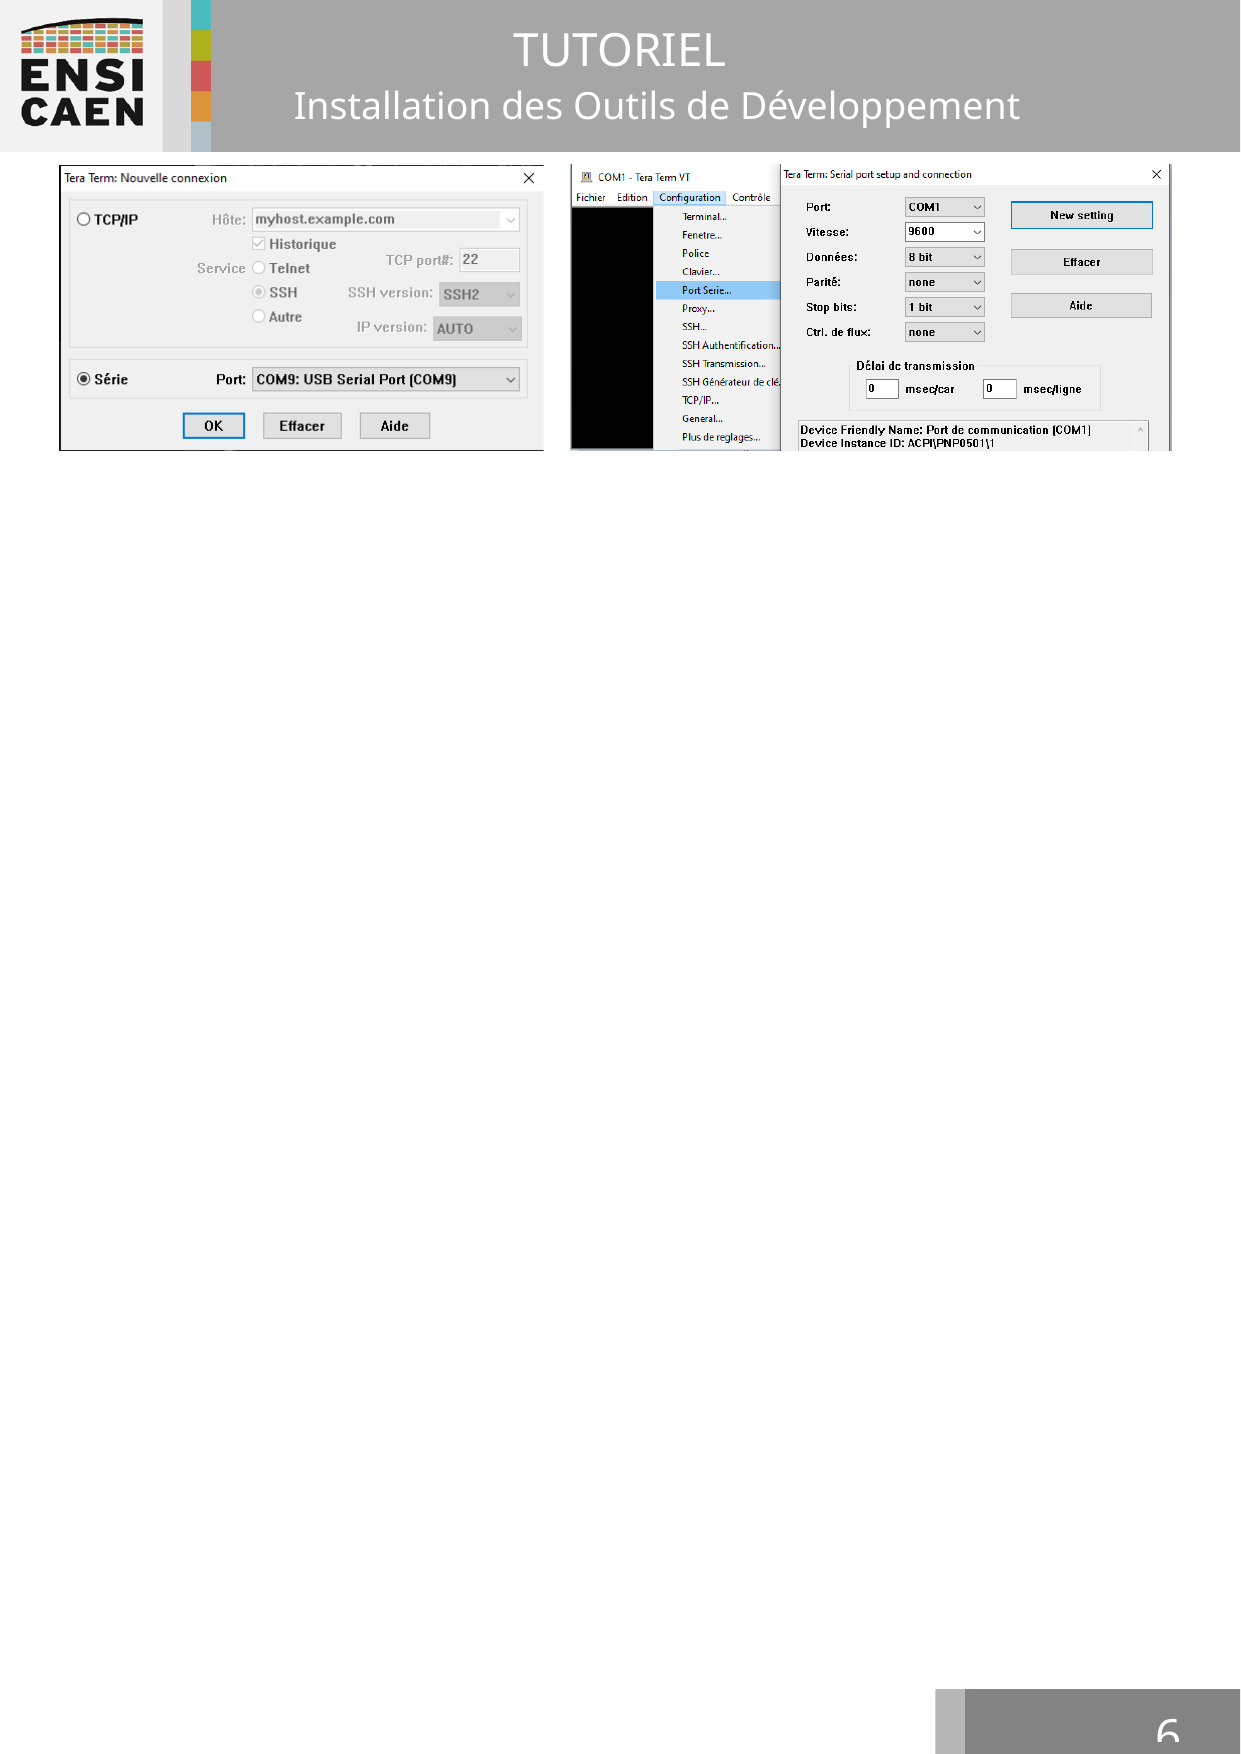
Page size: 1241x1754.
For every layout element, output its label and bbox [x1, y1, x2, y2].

picture [59, 165, 544, 451]
picture [935, 1689, 1241, 1754]
picture [0, 0, 1241, 152]
picture [570, 164, 1172, 451]
